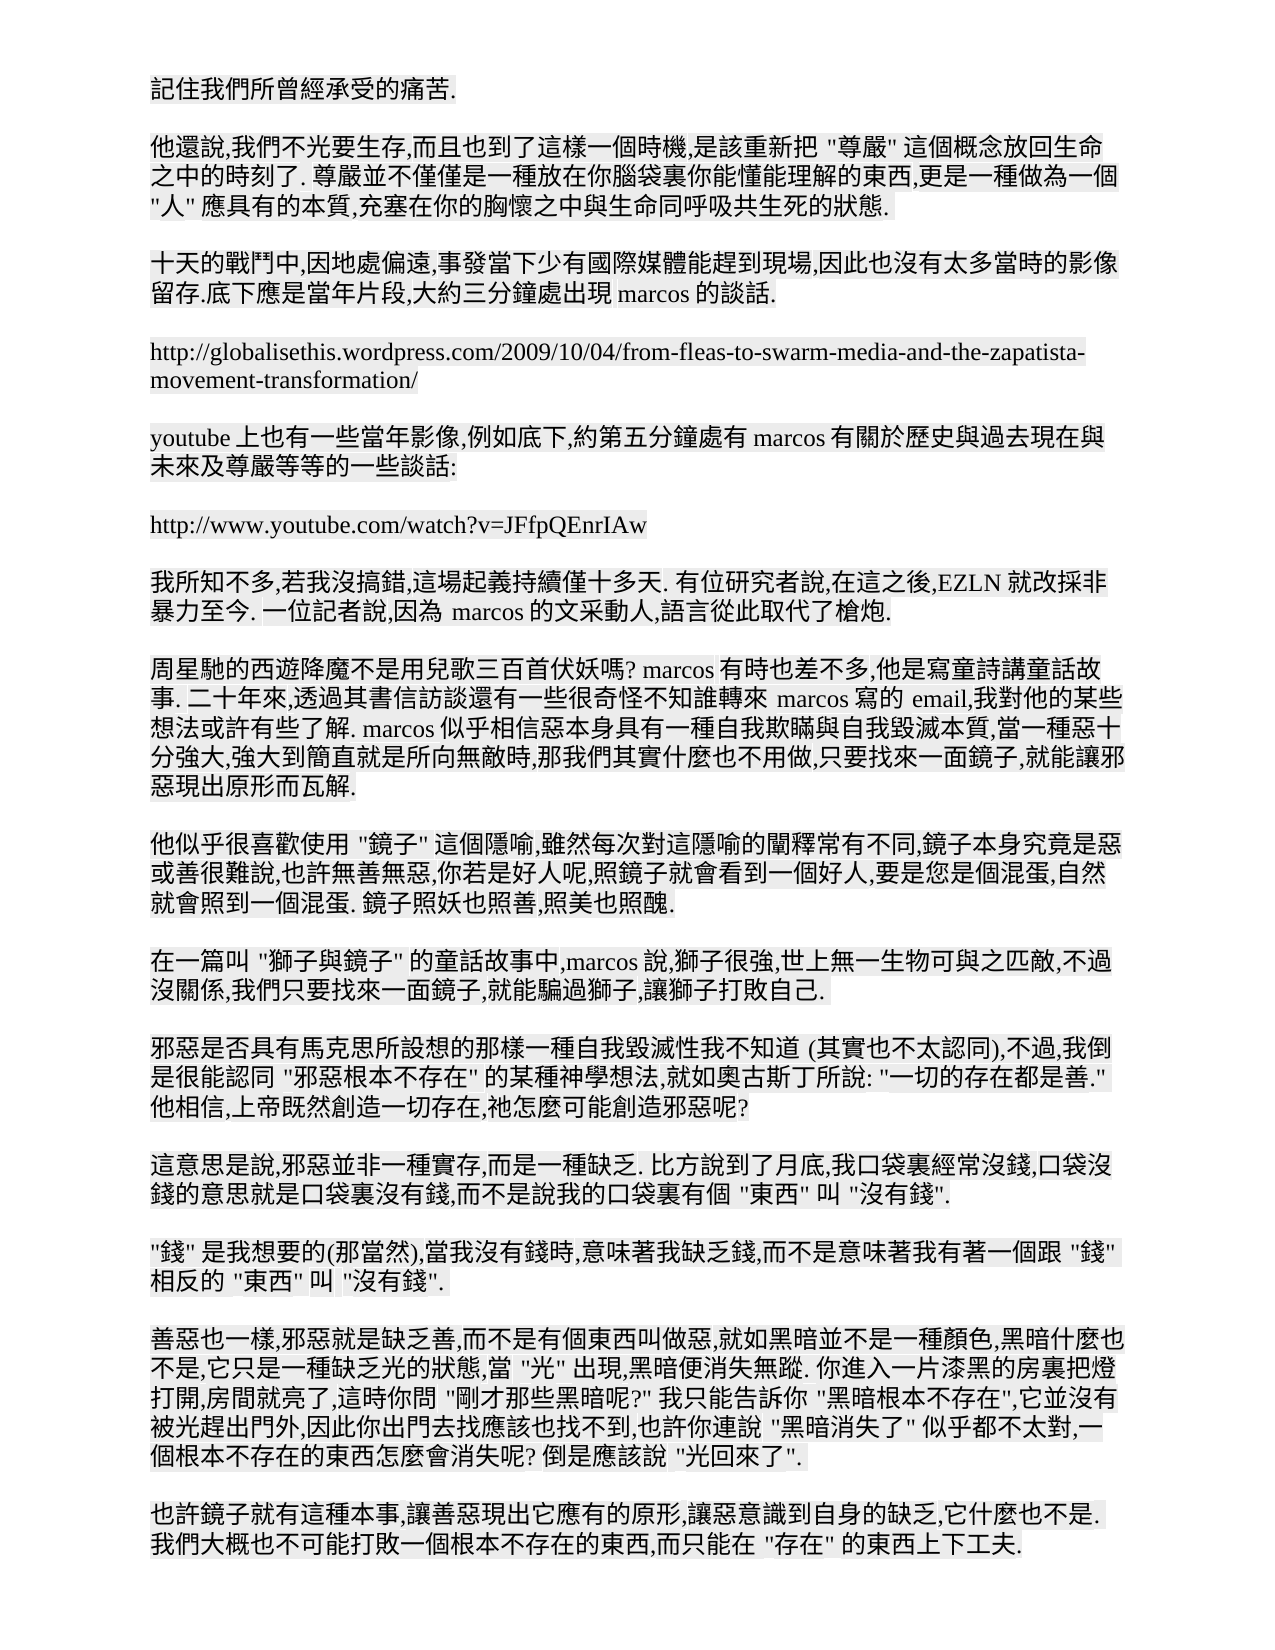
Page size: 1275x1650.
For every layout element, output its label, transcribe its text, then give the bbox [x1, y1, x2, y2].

text 1993年的最後一天,邁向1994之際,墨西哥政府高層正徹夜狂歡,慶祝他們與美國及加拿大所簽署的自由貿易協定將於元旦正式生效. 但就在此時,元旦凌晨時分,一群由馬雅後裔印第安農民所組成的解放軍,由山區衝向城鎮,發動起義. 他們自稱Zapatista民族解放軍(Ejército Zapatista de Liberación Nacional,簡稱EZLN),大多蒙面,為數約一千人,身材略微矮小,膚色黝黑. 所持槍械簡陋,其中許多人僅手持木棍. 目擊者聲稱,如此裝備,無異飛蛾撲火,街上整排被摘掉面罩的武裝農民遭政府軍近距離朝頭部開槍當街處決. 但令人驚訝的是,簡陋的武裝,卻展現高度紀律與不惜自我犧牲的巨大勇氣. 雙方互有死傷,但墨西哥當局怕影響外來投資,蓄意淡化印第安農民武裝起義事件的影響,表明死亡僅數十人,甚至一度否認有武裝起義這麼一回事. 但墨西哥天主教會估計死亡人數約數百人;起義軍甚至一度控制數個城鎮,後來政府軍出動坦克飛機大炮,才把他們又趕回山區. 政府當局在尋找背後策動勢力的同時,把箭頭指向某些左派解放神學勢力. 一位墨西哥大學教授說,冰凍三尺非一日之寒,印第安農民武裝起義一事雖屬突然,但他相信,必然有一群人長期以來默默同情印第安原住民的貧窮處境並給予各項支持. 原住民以務農維生,需要土地,但政府當局為了簽署北美自由貿易協定,透過修憲手段,廢除原住民的土地擁有權,無異把他們進一步逼向絕路. 一位記者在事件中找到帶頭的Marcos,問他: 你(們)是誰? 為何蒙面? 為何而來? Marcos說,我是誰不重要,重要的是面具底下那個 "我" 所代表的意義. 我們不是為了奪取任何權位而來,不管是政府權力或世俗任何所謂重要職位,都不是我們的目的. 我們之所以揭竿而起,無非是為了反抗統治者對原住民對窮人所頒發的 "死刑判決書". 我們寧鳴而死,不默而生. 不論死活,在我們揚起的這麼一點灰塵中,我們要讓世人記得我們,記住我們所曾經承受的痛苦. 他還說,我們不光要生存,而且也到了這樣一個時機,是該重新把 "尊嚴" 這個概念放回生命之中的時刻了. 尊嚴並不僅僅是一種放在你腦袋裏你能懂能理解的東西,更是一種做為一個 "人" 應具有的本質,充塞在你的胸懷之中與生命同呼吸共生死的狀態. 十天的戰鬥中,因地處偏遠,事發當下少有國際媒體能趕到現場,因此也沒有太多當時的影像留存.底下應是當年片段,大約三分鐘處出現marcos的談話. http://globalisethis.wordpress.com/2009/10/04/from-fleas-to-swarm-media-and-the-zapatista-movement-transformation/ youtube上也有一些當年影像,例如底下,約第五分鐘處有marcos有關於歷史與過去現在與未來及尊嚴等等的一些談話: http://www.youtube.com/watch?v=JFfpQEnrIAw 我所知不多,若我沒搞錯,這場起義持續僅十多天. 有位研究者說,在這之後,EZLN 就改採非暴力至今. 一位記者說,因為 marcos的文采動人,語言從此取代了槍炮. 周星馳的西遊降魔不是用兒歌三百首伏妖嗎? marcos有時也差不多,他是寫童詩講童話故事. 二十年來,透過其書信訪談還有一些很奇怪不知誰轉來 marcos寫的 email,我對他的某些想法或許有些了解. marcos似乎相信惡本身具有一種自我欺瞞與自我毀滅本質,當一種惡十分強大,強大到簡直就是所向無敵時,那我們其實什麼也不用做,只要找來一面鏡子,就能讓邪惡現出原形而瓦解. 他似乎很喜歡使用 "鏡子" 這個隱喻,雖然每次對這隱喻的闡釋常有不同,鏡子本身究竟是惡或善很難說,也許無善無惡,你若是好人呢,照鏡子就會看到一個好人,要是您是個混蛋,自然就會照到一個混蛋. 鏡子照妖也照善,照美也照醜. 在一篇叫 "獅子與鏡子" 的童話故事中,marcos說,獅子很強,世上無一生物可與之匹敵,不過沒關係,我們只要找來一面鏡子,就能騙過獅子,讓獅子打敗自己. 邪惡是否具有馬克思所設想的那樣一種自我毀滅性我不知道 (其實也不太認同),不過,我倒是很能認同 "邪惡根本不存在" 的某種神學想法,就如奧古斯丁所說: "一切的存在都是善." 他相信,上帝既然創造一切存在,祂怎麼可能創造邪惡呢? 這意思是說,邪惡並非一種實存,而是一種缺乏. 比方說到了月底,我口袋裏經常沒錢,口袋沒錢的意思就是口袋裏沒有錢,而不是說我的口袋裏有個 "東西" 叫 "沒有錢". "錢" 是我想要的(那當然),當我沒有錢時,意味著我缺乏錢,而不是意味著我有著一個跟 "錢" 相反的 "東西" 叫 "沒有錢". 善惡也一樣,邪惡就是缺乏善,而不是有個東西叫做惡,就如黑暗並不是一種顏色,黑暗什麼也不是,它只是一種缺乏光的狀態,當 "光" 出現,黑暗便消失無蹤. 你進入一片漆黑的房裏把燈打開,房間就亮了,這時你問 "剛才那些黑暗呢?" 我只能告訴你 "黑暗根本不存在",它並沒有被光趕出門外,因此你出門去找應該也找不到,也許你連說 "黑暗消失了" 似乎都不太對,一個根本不存在的東西怎麼會消失呢? 倒是應該說 "光回來了". 也許鏡子就有這種本事,讓善惡現出它應有的原形,讓惡意識到自身的缺乏,它什麼也不是. 我們大概也不可能打敗一個根本不存在的東西,而只能在 "存在" 的東西上下工夫. [150, 75, 1125, 1559]
